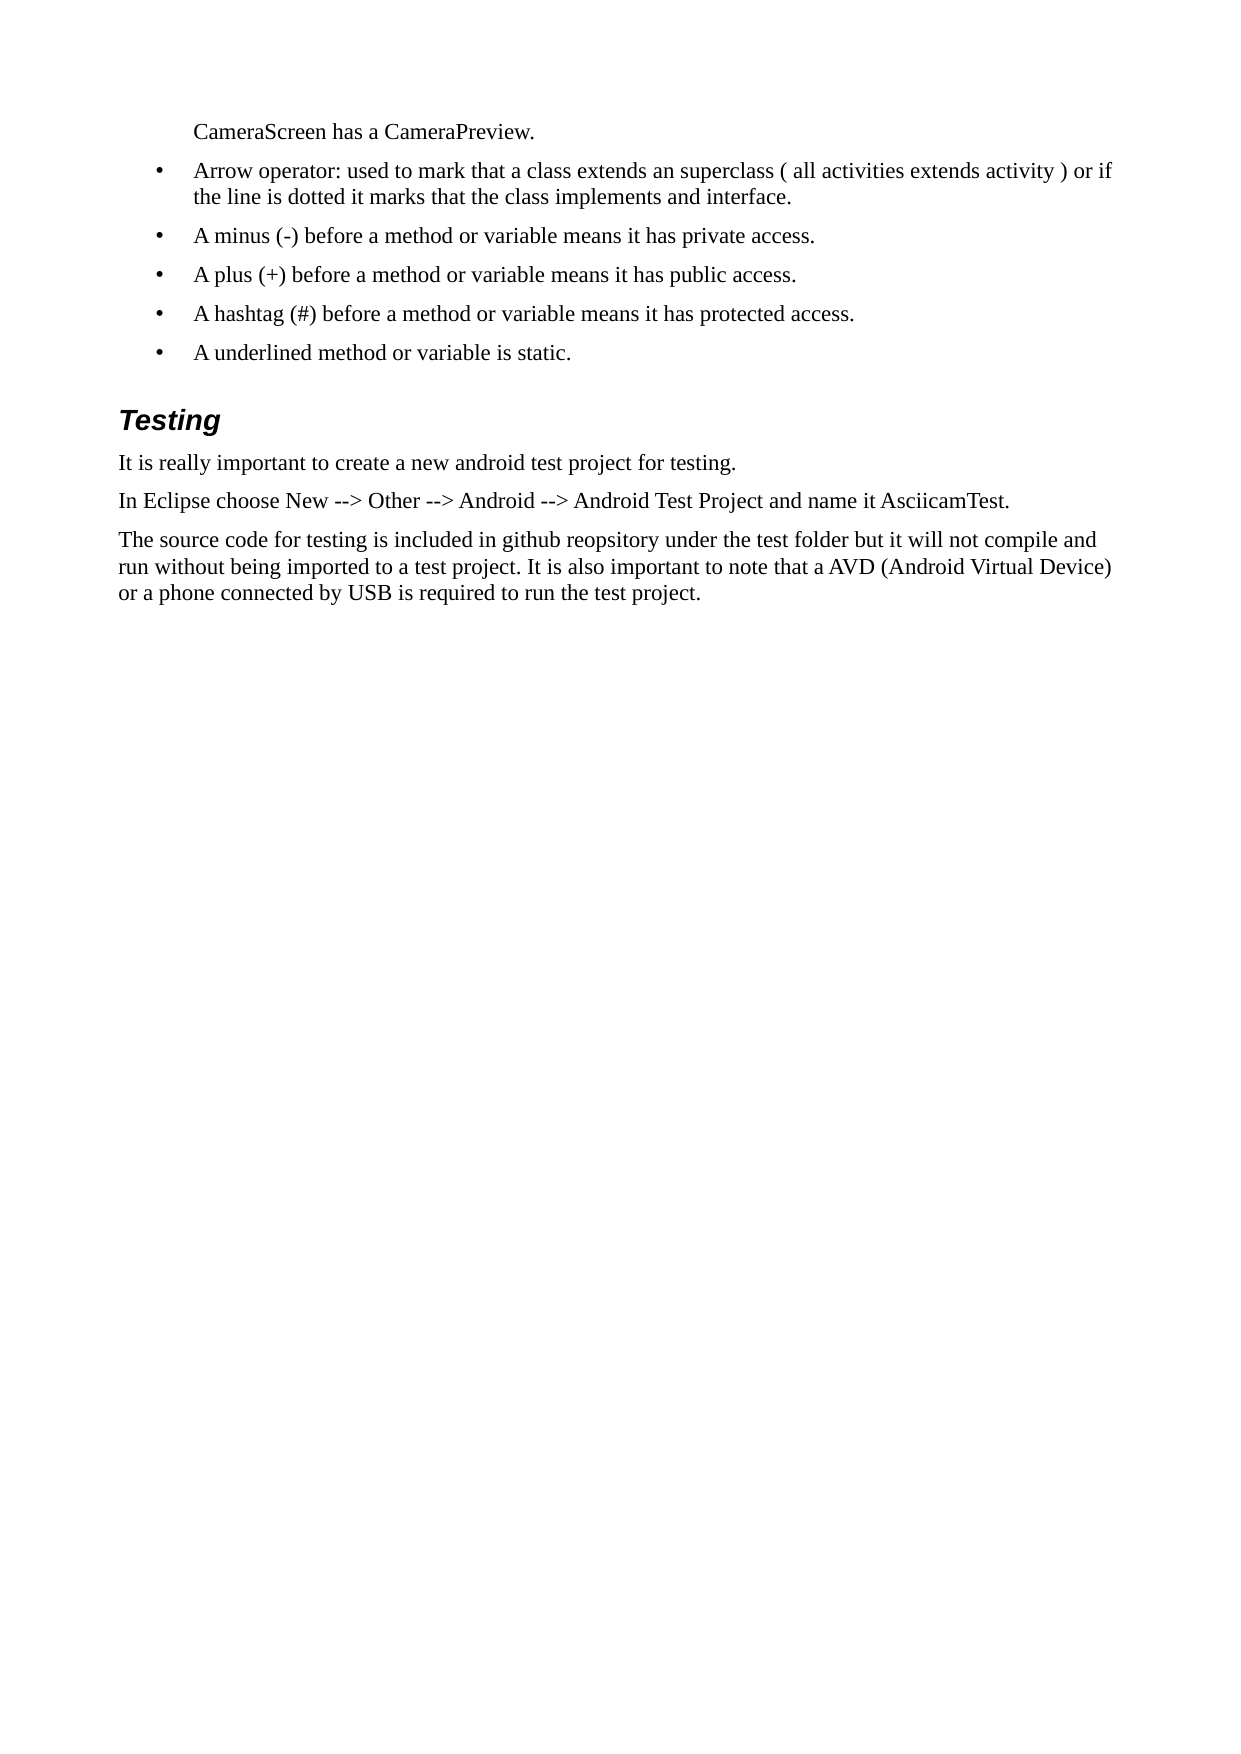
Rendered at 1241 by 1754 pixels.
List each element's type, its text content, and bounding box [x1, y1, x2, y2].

text The source code for testing is included in github reopsitory under the test folder but it will not compile and run without being imported to a test project. It is also important to note that a AVD (Android Virtual Device) or a phone connected by USB is required to run the test project. [118, 526, 1122, 605]
list A plus (+) before a method or variable means it has public access. [156, 261, 1122, 287]
list Arrow operator: used to mark that a class extends an superclass ( all activities extends activity ) or if the line is dotted it marks that the class implements and interface. [156, 157, 1122, 210]
list CameraScreen has a CameraPreview. [156, 118, 1122, 144]
list A underlined method or variable is static. [156, 339, 1122, 365]
subtitle Testing [118, 403, 1122, 436]
text It is really important to create a new android test project for testing. [118, 449, 1122, 475]
text In Eclipse choose New --> Other --> Android --> Android Test Project and name it AsciicamTest. [118, 487, 1122, 514]
list A minus (-) before a method or variable means it has private access. [156, 222, 1122, 248]
list A hashtag (#) before a method or variable means it has protected access. [156, 300, 1122, 326]
